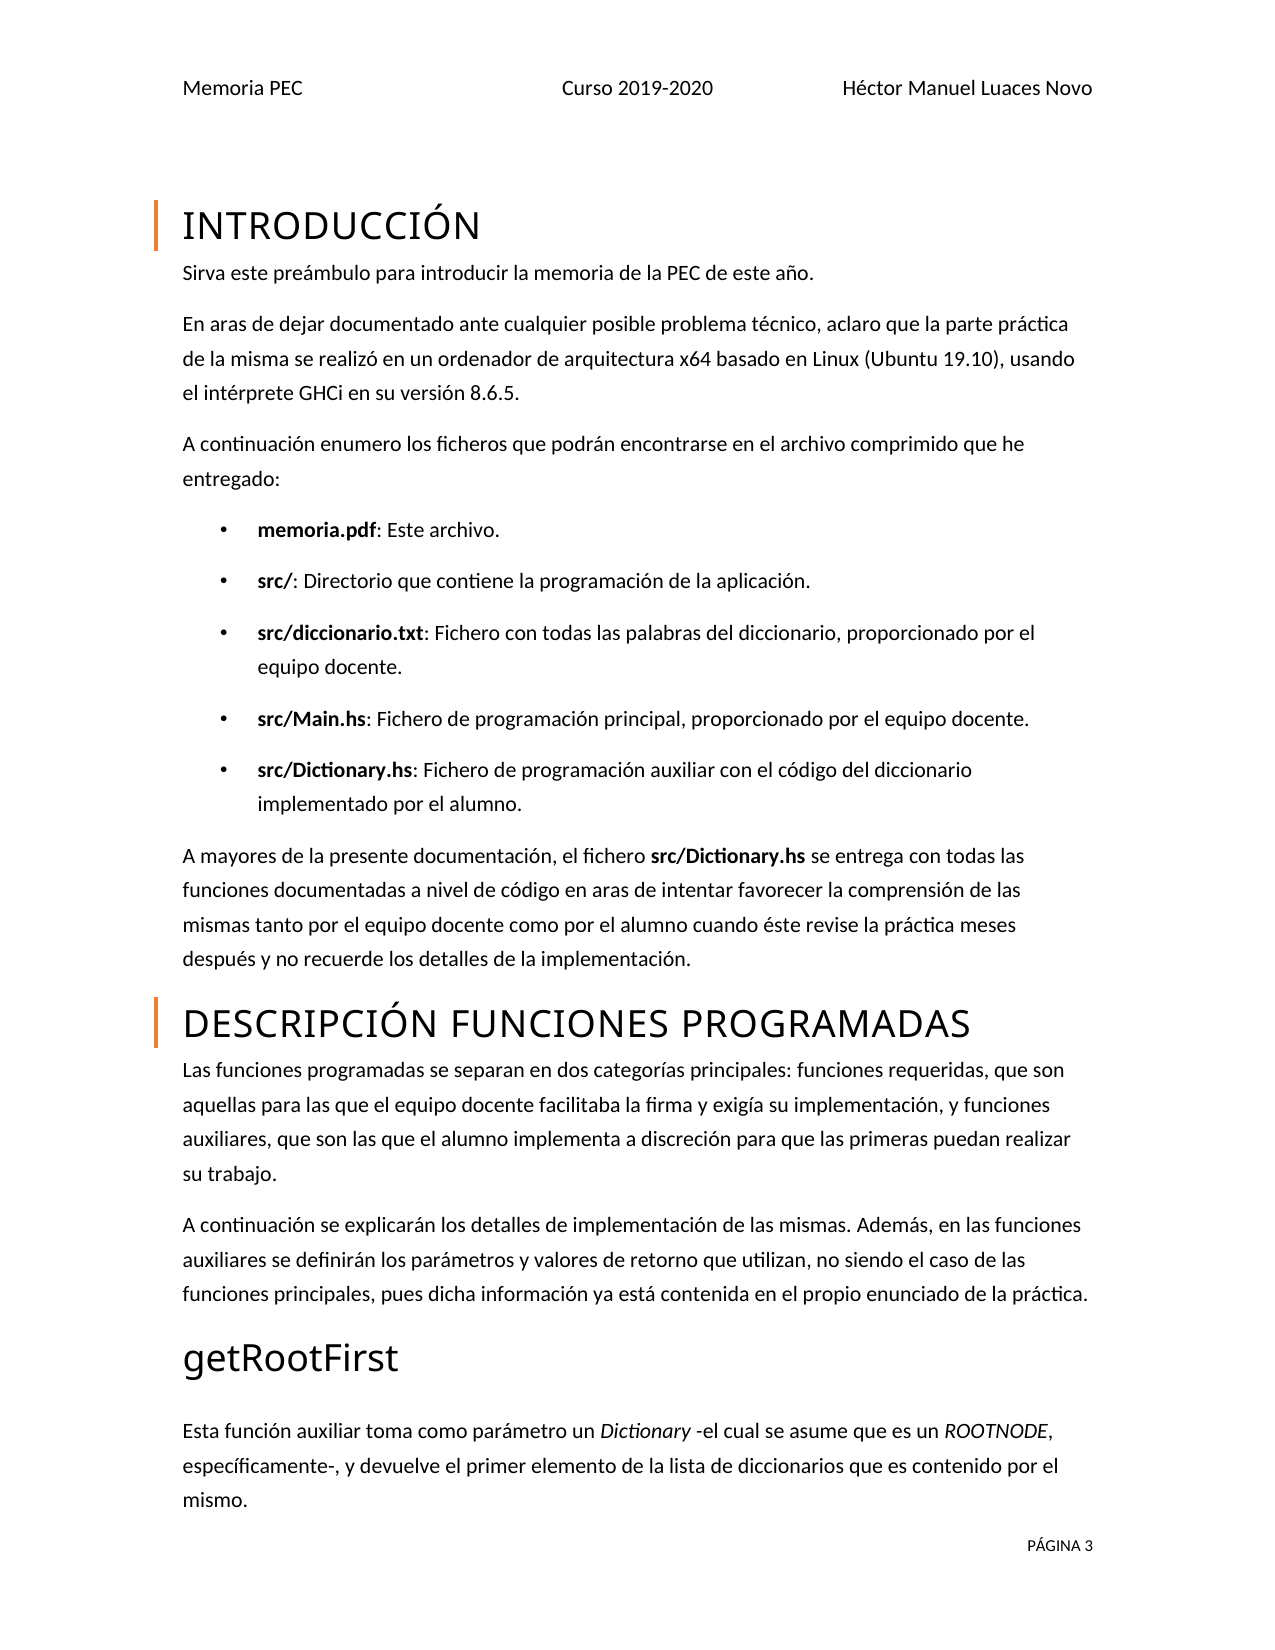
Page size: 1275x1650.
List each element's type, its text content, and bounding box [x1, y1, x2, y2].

text A continuación enumero los ficheros que podrán encontrarse en el archivo comprimido que he entregado: [182, 431, 1093, 492]
list src/diccionario.txt: Fichero con todas las palabras del diccionario, proporcionado por el equipo docente. [220, 619, 1093, 680]
list src/Dictionary.hs: Fichero de programación auxiliar con el código del diccionario implementado por el alumno. [220, 756, 1093, 817]
list memoria.pdf: Este archivo. [220, 516, 1093, 543]
list src/: Directorio que contiene la programación de la aplicación. [220, 568, 1093, 594]
list src/Main.hs: Fichero de programación principal, proporcionado por el equipo docente. [220, 705, 1093, 731]
text Esta función auxiliar toma como parámetro un Dictionary -el cual se asume que es un ROOTNODE, específicamente-, y devuelve el primer elemento de la lista de diccionarios que es contenido por el mismo. [182, 1383, 1093, 1513]
text Sirva este preámbulo para introducir la memoria de la PEC de este año. [182, 259, 1093, 286]
text En aras de dejar documentado ante cualquier posible problema técnico, aclaro que la parte práctica de la misma se realizó en un ordenador de arquitectura x64 basado en Linux (Ubuntu 19.10), usando el intérprete GHCi en su versión 8.6.5. [182, 310, 1093, 406]
text A mayores de la presente documentación, el fichero src/Dictionary.hs se entrega con todas las funciones documentadas a nivel de código en aras de intentar favorecer la comprensión de las mismas tanto por el equipo docente como por el alumno cuando éste revise la práctica meses después y no recuerde los detalles de la implementación. [182, 842, 1093, 972]
subtitle Introducción [154, 199, 1093, 251]
subtitle getRootFirst [182, 1332, 1093, 1383]
subtitle Descripción funciones programadas [158, 997, 1093, 1048]
text Las funciones programadas se separan en dos categorías principales: funciones requeridas, que son aquellas para las que el equipo docente facilitaba la firma y exigía su implementación, y funciones auxiliares, que son las que el alumno implementa a discreción para que las primeras puedan realizar su trabajo. [182, 1056, 1093, 1187]
text A continuación se explicarán los detalles de implementación de las mismas. Además, en las funciones auxiliares se definirán los parámetros y valores de retorno que utilizan, no siendo el caso de las funciones principales, pues dicha información ya está contenida en el propio enunciado de la práctica. [182, 1211, 1093, 1307]
